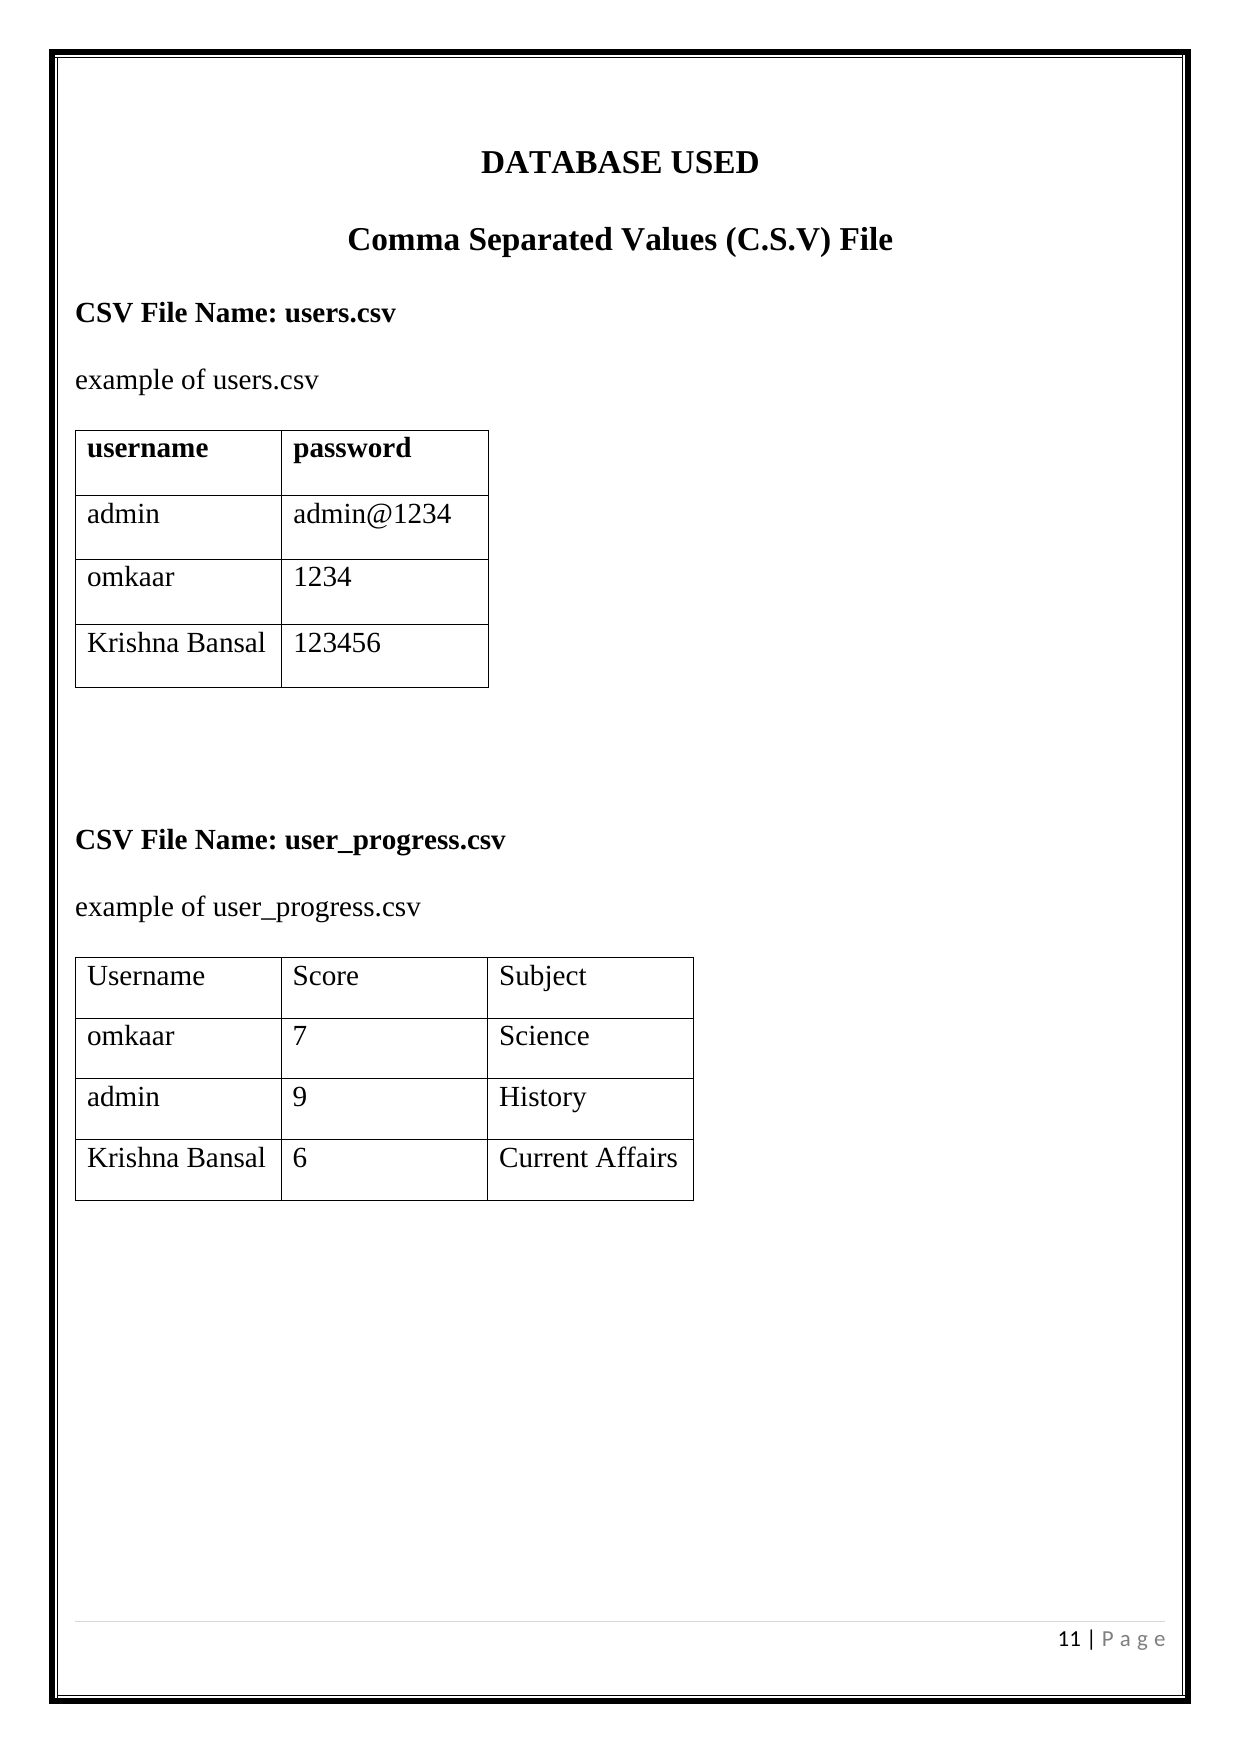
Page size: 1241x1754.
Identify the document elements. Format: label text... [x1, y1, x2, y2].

table_cell 7 [282, 1019, 487, 1078]
table_cell Current Affairs [488, 1140, 693, 1200]
table_cell History [488, 1079, 693, 1139]
table_cell Krishna Bansal [76, 1140, 281, 1200]
text DATABASE USED [75, 142, 1165, 180]
table_header Username [76, 958, 281, 1017]
table_header username [76, 431, 281, 495]
table_cell admin [76, 1079, 281, 1139]
table_cell Science [488, 1019, 693, 1078]
text example of user_progress.csv [75, 889, 1165, 923]
table_cell omkaar [76, 1019, 281, 1078]
text Comma Separated Values (C.S.V) File [75, 219, 1165, 257]
text CSV File Name: user_progress.csv [75, 822, 1165, 856]
table_header Subject [488, 958, 693, 1017]
table_cell 123456 [282, 625, 488, 687]
text example of users.csv [75, 362, 1165, 396]
table_cell 6 [282, 1140, 487, 1200]
table_cell admin@1234 [282, 496, 488, 558]
table_cell Krishna Bansal [76, 625, 281, 687]
table_header Score [282, 958, 487, 1017]
table_cell 1234 [282, 560, 488, 624]
table_cell 9 [282, 1079, 487, 1139]
text CSV File Name: users.csv [75, 295, 1165, 329]
table_cell admin [76, 496, 281, 558]
table_header password [282, 431, 488, 495]
table_cell omkaar [76, 560, 281, 624]
